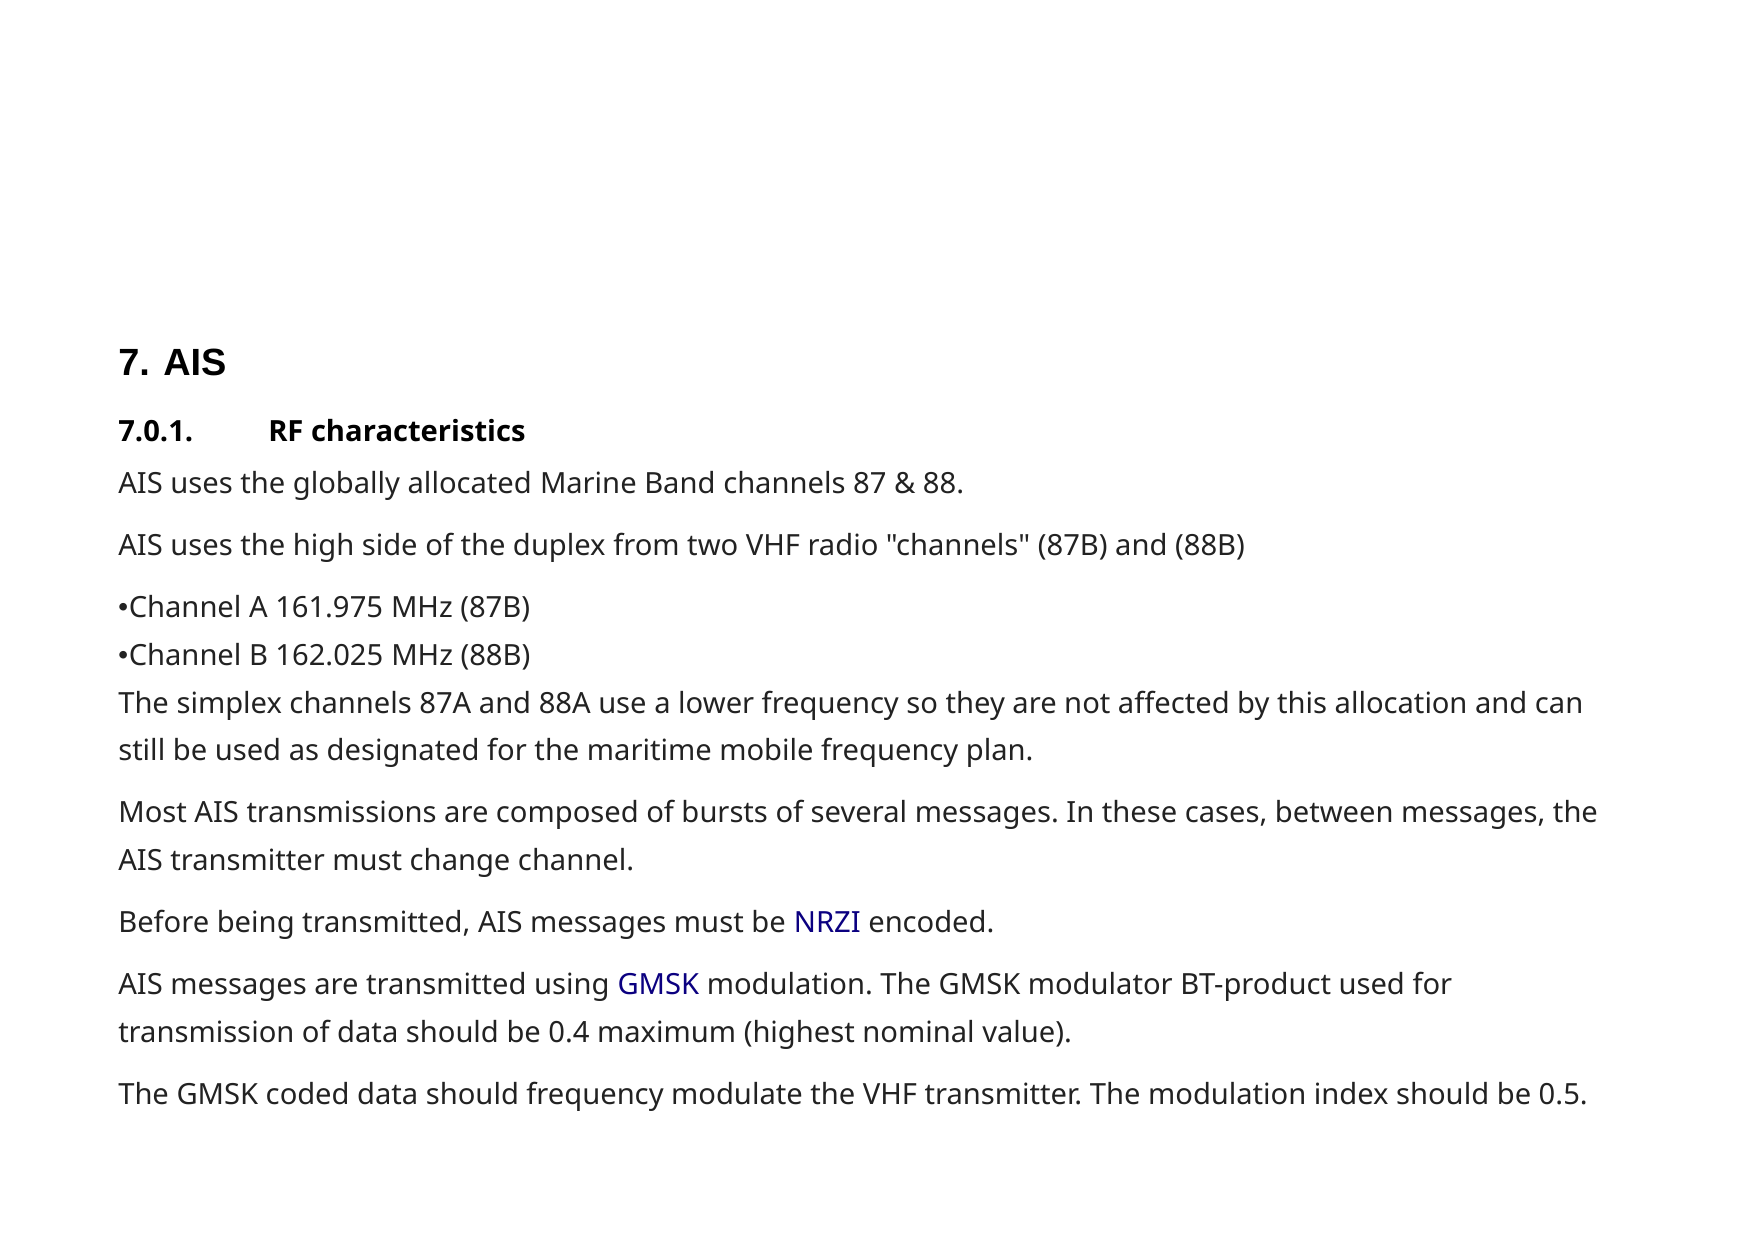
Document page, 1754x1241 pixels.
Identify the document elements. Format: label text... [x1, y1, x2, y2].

text AIS uses the globally allocated Marine Band channels 87 & 88. [118, 462, 1636, 502]
text The simplex channels 87A and 88A use a lower frequency so they are not affected by this allocation and can still be used as designated for the maritime mobile frequency plan. [118, 682, 1636, 769]
subtitle RF characteristics [118, 410, 1636, 450]
subtitle AIS [118, 339, 1636, 383]
text AIS messages are transmitted using GMSK modulation. The GMSK modulator BT-product used for transmission of data should be 0.4 maximum (highest nominal value). [118, 964, 1636, 1051]
list Channel B 162.025 MHz (88B) [118, 634, 1636, 674]
text Before being transmitted, AIS messages must be NRZI encoded. [118, 901, 1636, 941]
text Most AIS transmissions are composed of bursts of several messages. In these cases, between messages, the AIS transmitter must change channel. [118, 792, 1636, 879]
text The GMSK coded data should frequency modulate the VHF transmitter. The modulation index should be 0.5. [118, 1073, 1636, 1113]
list Channel A 161.975 MHz (87B) [118, 587, 1636, 626]
text AIS uses the high side of the duplex from two VHF radio "channels" (87B) and (88B) [118, 524, 1636, 564]
